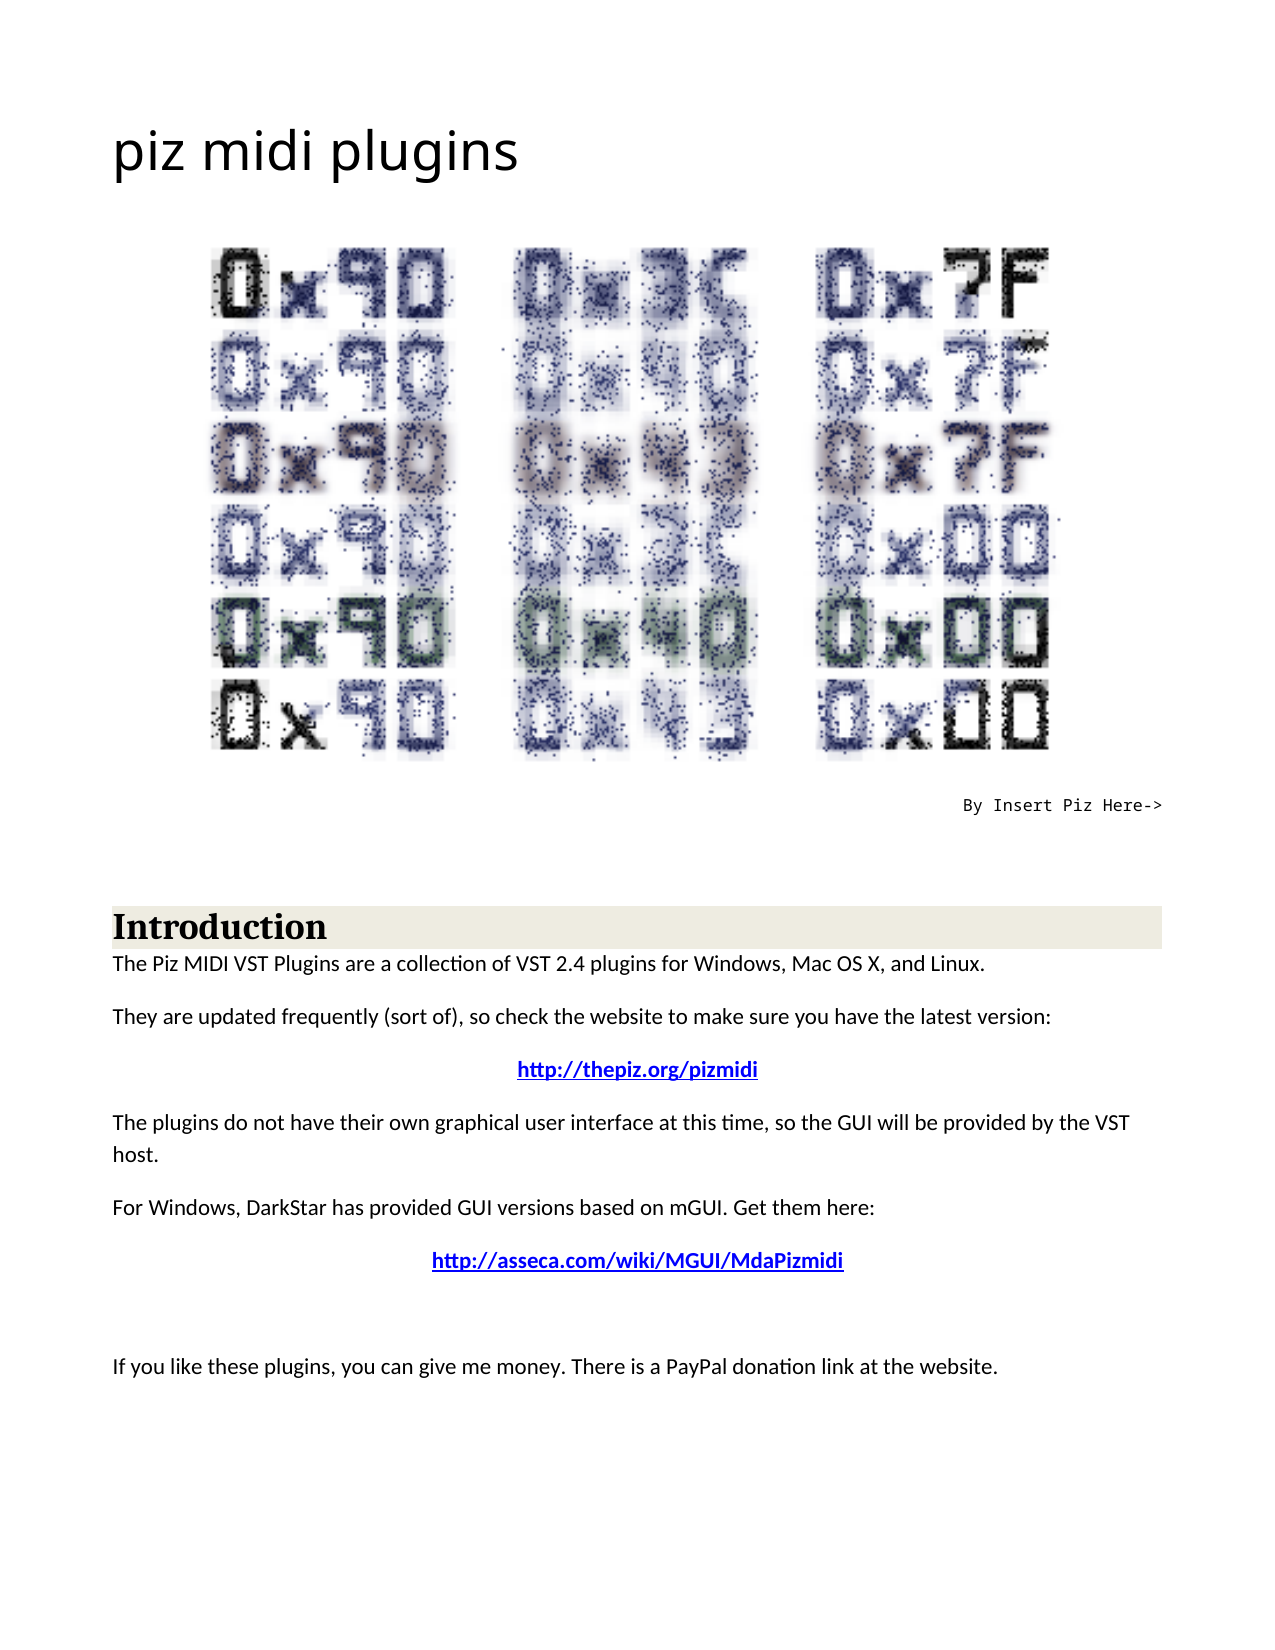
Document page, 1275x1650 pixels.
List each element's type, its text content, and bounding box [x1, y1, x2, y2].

picture [191, 216, 1084, 785]
text By Insert Piz Here-> [112, 793, 1162, 816]
text The Piz MIDI VST Plugins are a collection of VST 2.4 plugins for Windows, Mac OS X, and Linux. [112, 949, 1162, 977]
text For Windows, DarkStar has provided GUI versions based on mGUI. Get them here: [112, 1193, 1162, 1221]
text If you like these plugins, you can give me money. There is a PayPal donation link at the website. [112, 1352, 1162, 1380]
text http://thepiz.org/pizmidi [112, 1055, 1162, 1083]
text http://asseca.com/wiki/MGUI/MdaPizmidi [112, 1246, 1162, 1274]
title piz midi plugins [112, 112, 1162, 186]
text They are updated frequently (sort of), so check the website to make sure you have the latest version: [112, 1002, 1162, 1030]
subtitle Introduction [112, 906, 1162, 949]
text The plugins do not have their own graphical user interface at this time, so the GUI will be provided by the VST host. [112, 1108, 1162, 1168]
